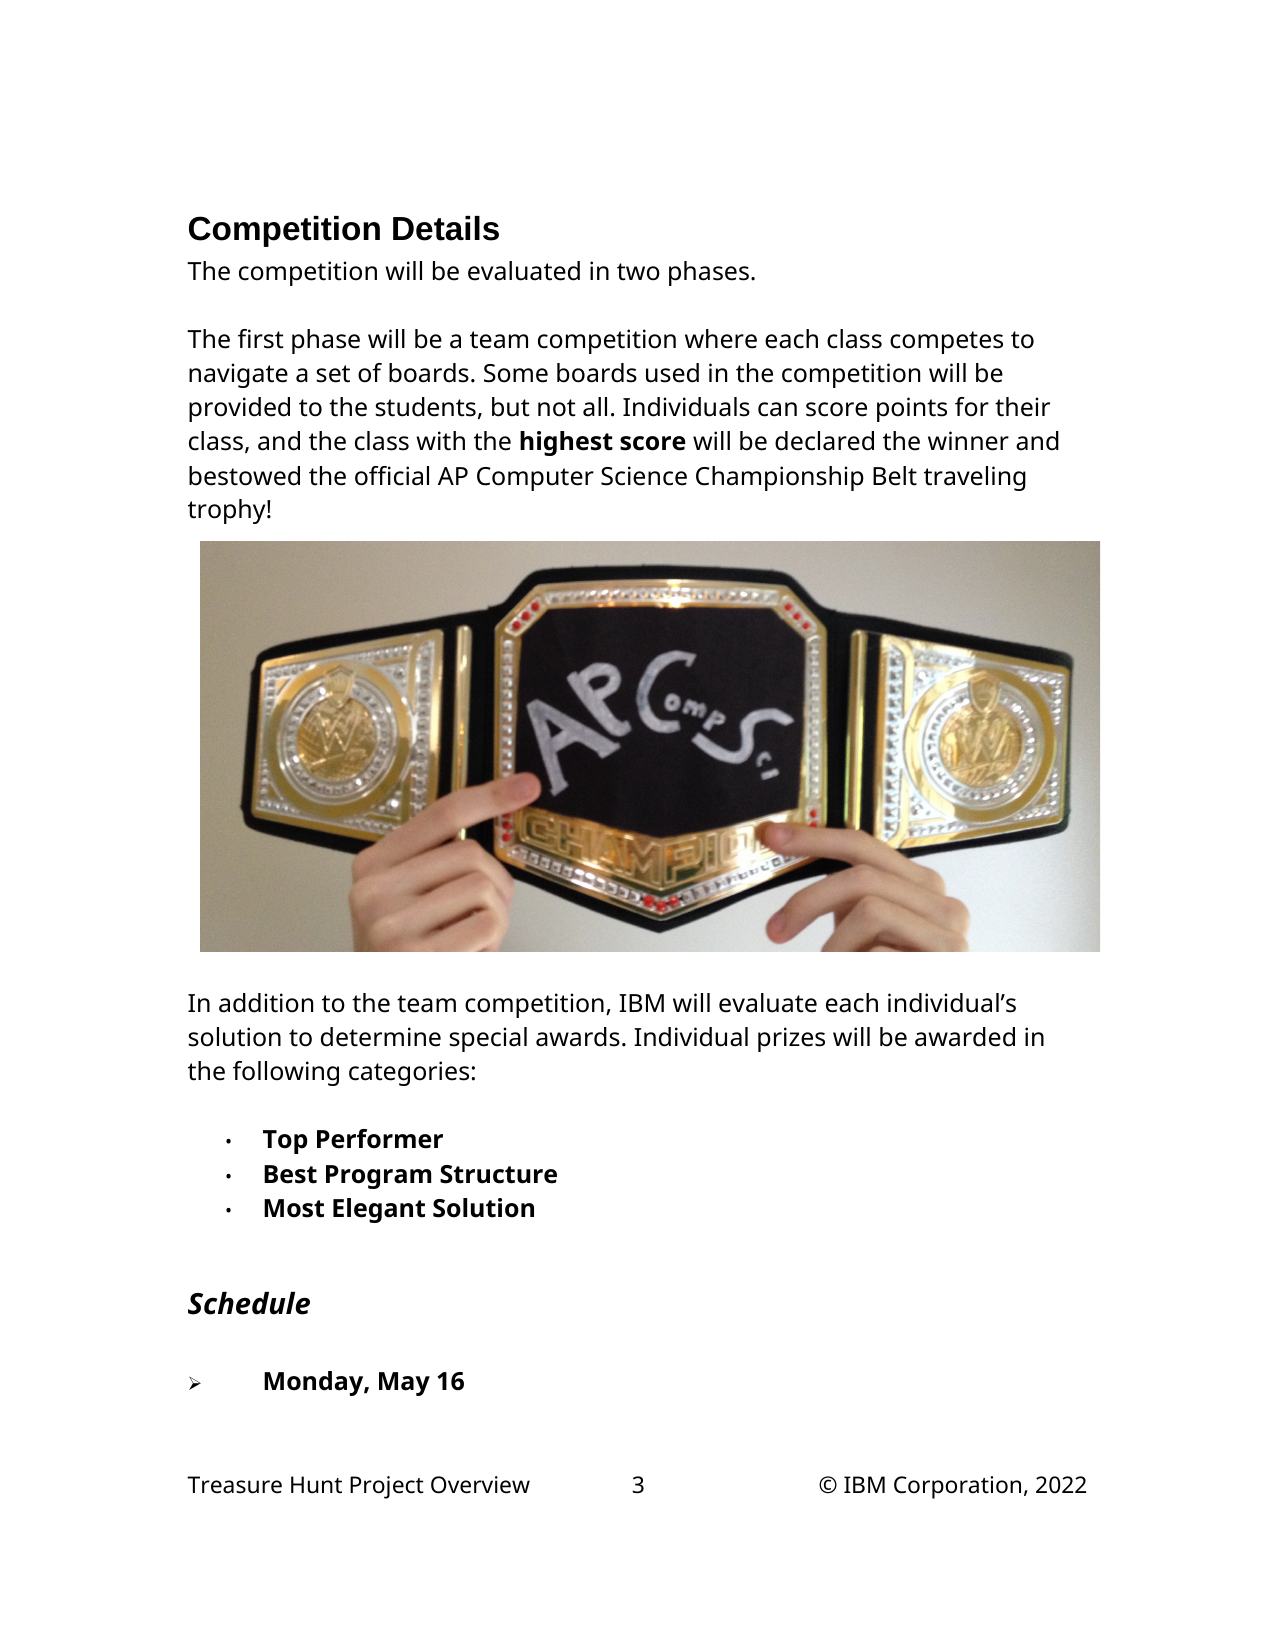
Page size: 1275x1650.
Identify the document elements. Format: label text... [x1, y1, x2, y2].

subtitle Competition Details [187, 209, 1087, 247]
list The competition will be evaluated in two phases. [187, 254, 1087, 288]
list Monday, May 16 [187, 1363, 1087, 1397]
picture [200, 541, 1100, 952]
list In addition to the team competition, IBM will evaluate each individual’s solution to determine special awards. Individual prizes will be awarded in the following categories: [187, 986, 1087, 1088]
list Most Elegant Solution [225, 1190, 1087, 1224]
list Best Program Structure [225, 1156, 1087, 1190]
subtitle Schedule [187, 1283, 1087, 1323]
list Top Performer [225, 1122, 1087, 1156]
list The first phase will be a team competition where each class competes to navigate a set of boards. Some boards used in the competition will be provided to the students, but not all. Individuals can score points for their class, and the class with the highest score will be declared the winner and bestowed the official AP Computer Science Championship Belt traveling trophy! [187, 322, 1087, 526]
